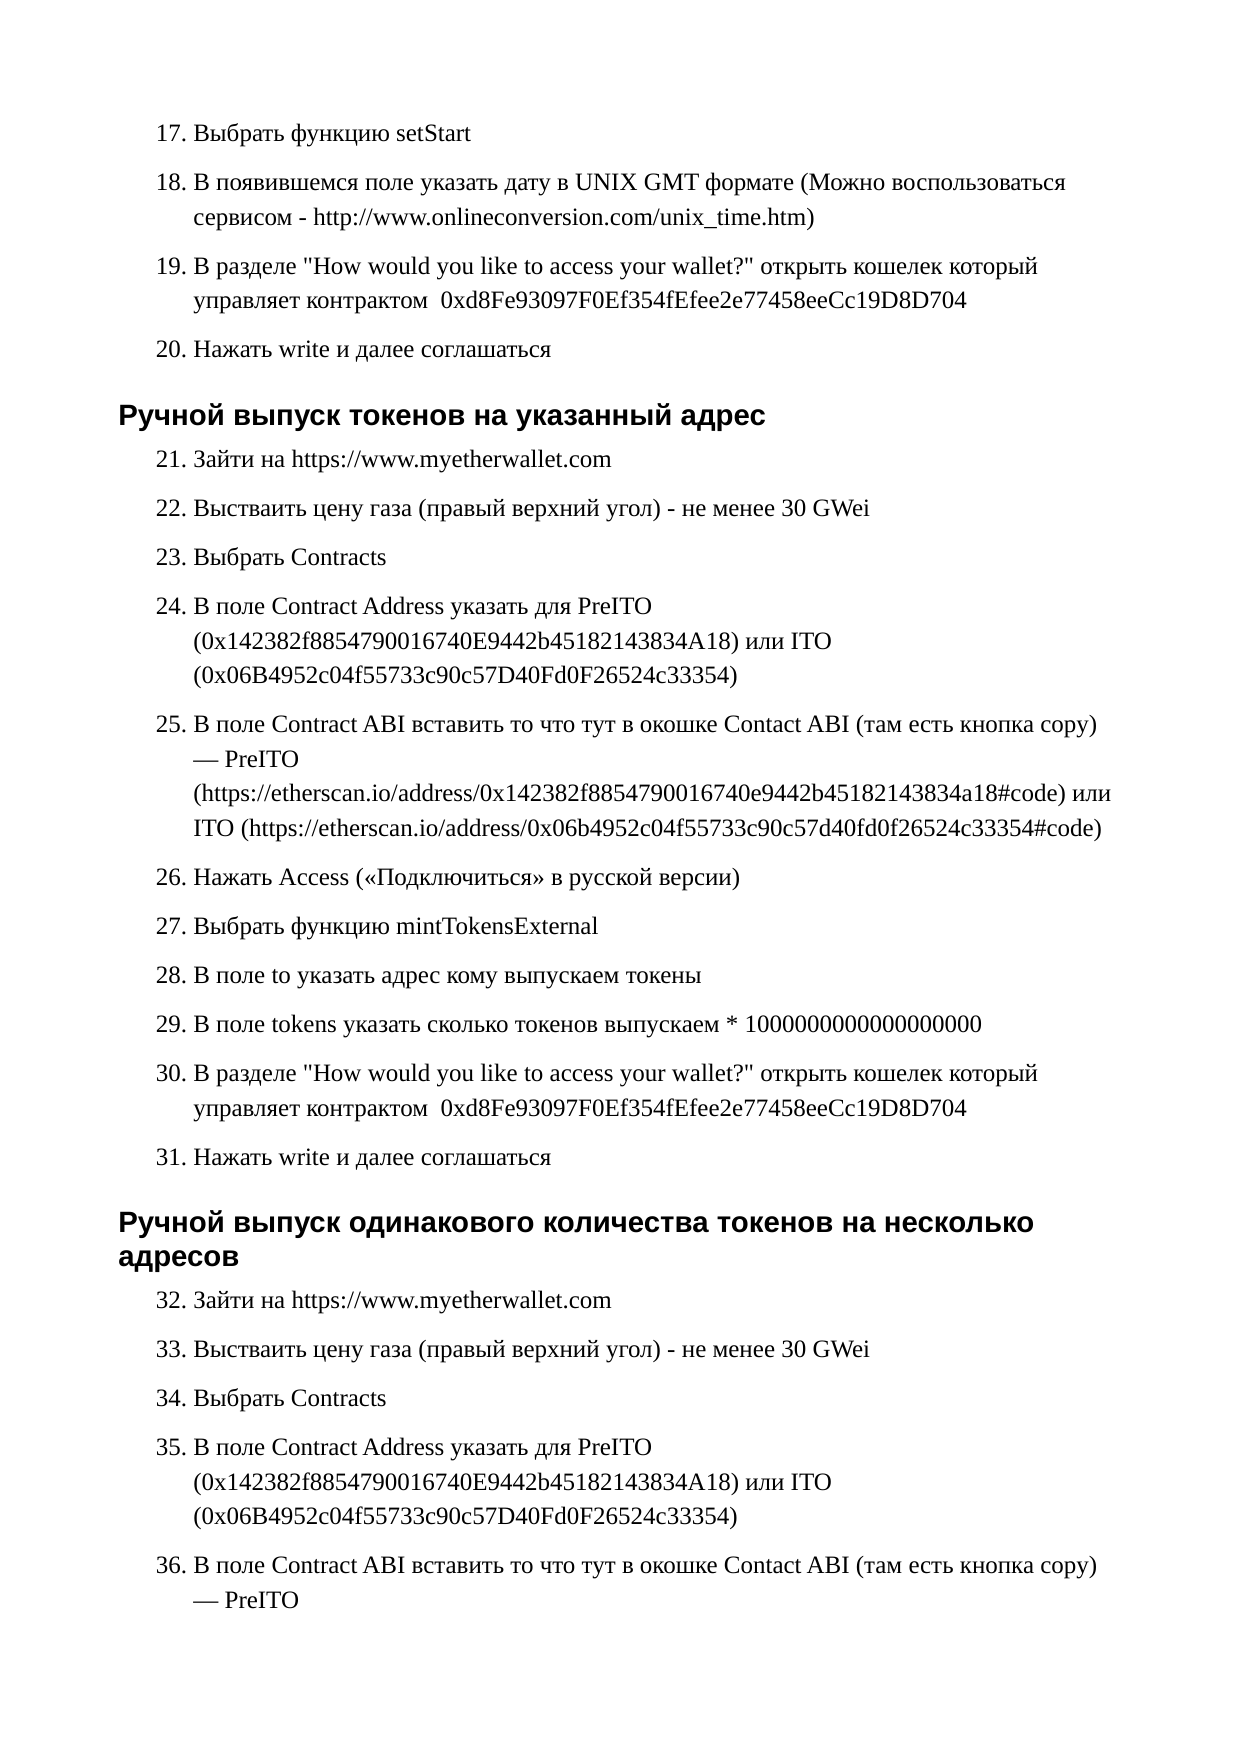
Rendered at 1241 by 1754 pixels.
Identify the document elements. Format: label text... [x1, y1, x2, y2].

list Нажать Access («Подключиться» в русской версии) [156, 862, 1122, 891]
list Зайти на https://www.myetherwallet.com [156, 444, 1122, 473]
list В поле Contract ABI вставить то что тут в окошке Contact ABI (там есть кнопка copy) — PreITO (https://etherscan.io/address/0x142382f8854790016740e9442b45182143834a18#code) или ITO (https://etherscan.io/address/0x06b4952c04f55733c90c57d40fd0f26524c33354#code) [156, 709, 1122, 842]
list В поле to указать адрес кому выпускаем токены [156, 960, 1122, 989]
list Выбрать Contracts [156, 542, 1122, 571]
subtitle Ручной выпуск токенов на указанный адрес [118, 398, 1122, 432]
list В разделе "How would you like to access your wallet?" открыть кошелек который управляет контрактом 0xd8Fe93097F0Ef354fEfee2e77458eeCc19D8D704 [156, 1058, 1122, 1121]
list В поле Contract ABI вставить то что тут в окошке Contact ABI (там есть кнопка copy) — PreITO [156, 1551, 1122, 1614]
list Выбрать Contracts [156, 1383, 1122, 1412]
list Зайти на https://www.myetherwallet.com [156, 1285, 1122, 1314]
subtitle Ручной выпуск одинакового количества токенов на несколько адресов [118, 1205, 1122, 1273]
list Выстваить цену газа (правый верхний угол) - не менее 30 GWei [156, 1334, 1122, 1363]
list В поле tokens указать сколько токенов выпускаем * 1000000000000000000 [156, 1009, 1122, 1038]
list В поле Contract Address указать для PreITO (0x142382f8854790016740E9442b45182143834A18) или ITO (0x06B4952c04f55733c90c57D40Fd0F26524c33354) [156, 591, 1122, 689]
list В появившемся поле указать дату в UNIX GMT формате (Можно воспользоваться сервисом - http://www.onlineconversion.com/unix_time.htm) [156, 167, 1122, 230]
list Нажать write и далее соглашаться [156, 334, 1122, 363]
list В разделе "How would you like to access your wallet?" открыть кошелек который управляет контрактом 0xd8Fe93097F0Ef354fEfee2e77458eeCc19D8D704 [156, 251, 1122, 314]
list Выстваить цену газа (правый верхний угол) - не менее 30 GWei [156, 493, 1122, 522]
list Выбрать функцию setStart [156, 118, 1122, 147]
list Выбрать функцию mintTokensExternal [156, 911, 1122, 940]
list В поле Contract Address указать для PreITO (0x142382f8854790016740E9442b45182143834A18) или ITO (0x06B4952c04f55733c90c57D40Fd0F26524c33354) [156, 1432, 1122, 1530]
list Нажать write и далее соглашаться [156, 1142, 1122, 1170]
